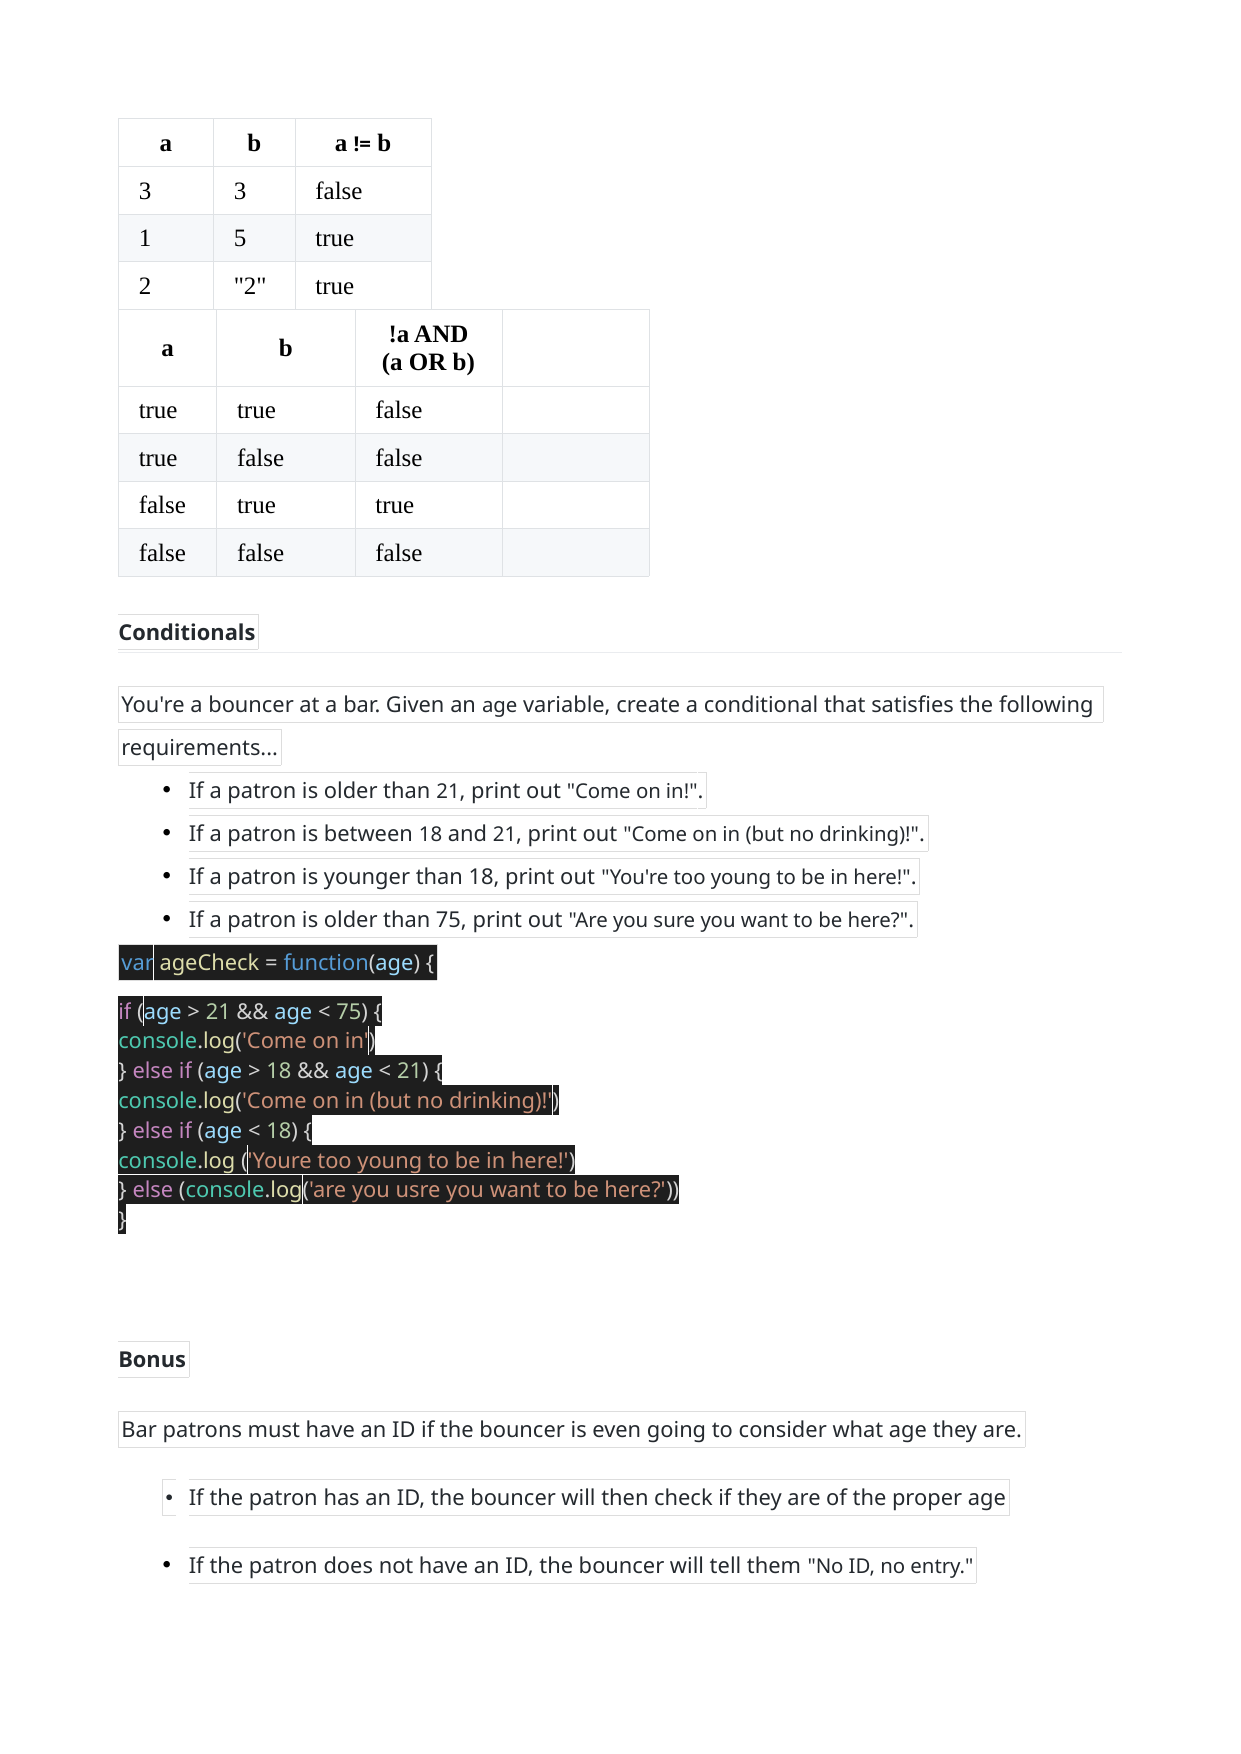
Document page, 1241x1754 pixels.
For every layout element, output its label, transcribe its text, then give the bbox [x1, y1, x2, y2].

table_cell true [119, 434, 216, 481]
list [918, 901, 1122, 937]
text } [118, 1204, 1122, 1234]
table_header b [214, 119, 295, 166]
text You're a bouncer at a bar. Given an age variable, create a conditional that satisfies the following requirements... [118, 686, 1122, 765]
text [438, 944, 1122, 980]
table_cell [503, 482, 649, 528]
text } else if (age < 18) { [118, 1115, 1122, 1145]
list If a patron is younger than 18, print out "You're too young to be in here!". [162, 858, 919, 894]
table_cell true [217, 482, 355, 528]
list If a patron is between 18 and 21, print out "Come on in (but no drinking)!". [162, 815, 928, 851]
text } else if (age > 18 && age < 21) { [118, 1055, 1122, 1085]
text [1026, 1411, 1122, 1447]
text } else (console.log('are you usre you want to be here?')) [118, 1174, 1122, 1204]
table_cell [503, 529, 649, 576]
table_header a [119, 310, 216, 386]
table_cell 3 [214, 167, 295, 214]
table_cell false [119, 482, 216, 528]
table_cell false [119, 529, 216, 576]
table_header [503, 310, 649, 386]
table_header a [119, 119, 213, 166]
table_header b [217, 310, 355, 386]
text if (age > 21 && age < 75) { [118, 996, 1122, 1026]
table_cell false [296, 167, 431, 214]
list [920, 858, 1122, 894]
text console.log ('Youre too young to be in here!') [118, 1145, 1122, 1174]
table_cell [503, 434, 649, 481]
table_cell true [356, 482, 502, 528]
list If the patron has an ID, the bouncer will then check if they are of the proper age [163, 1479, 1009, 1515]
table_cell false [217, 529, 355, 576]
table_header !a AND (a OR b) [356, 310, 502, 386]
table_cell [503, 387, 649, 433]
table_cell true [296, 262, 431, 309]
table_cell false [356, 387, 502, 433]
text Bar patrons must have an ID if the bouncer is even going to consider what age they are. [119, 1412, 1025, 1447]
text console.log('Come on in (but no drinking)!') [118, 1085, 1122, 1115]
list [707, 772, 1122, 808]
table_cell "2" [214, 262, 295, 309]
table_cell true [119, 387, 216, 433]
list If the patron does not have an ID, the bouncer will tell them "No ID, no entry." [162, 1547, 976, 1583]
table_header a != b [296, 119, 431, 166]
subtitle Conditionals [118, 613, 1122, 652]
subtitle Bonus [118, 1342, 189, 1377]
table_cell false [356, 529, 502, 576]
list [1010, 1479, 1122, 1515]
list If a patron is older than 21, print out "Come on in!". [162, 772, 706, 808]
table_cell true [217, 387, 355, 433]
table_cell 2 [119, 262, 213, 309]
list [929, 815, 1122, 851]
text console.log('Come on in') [118, 1026, 1122, 1055]
table_cell 1 [119, 215, 213, 261]
list [977, 1547, 1122, 1583]
table_cell 3 [119, 167, 213, 214]
subtitle [190, 1341, 1122, 1377]
table_cell true [296, 215, 431, 261]
text var ageCheck = function(age) { [119, 945, 437, 980]
table_cell false [217, 434, 355, 481]
list If a patron is older than 75, print out "Are you sure you want to be here?". [162, 901, 917, 937]
table_cell false [356, 434, 502, 481]
table_cell 5 [214, 215, 295, 261]
